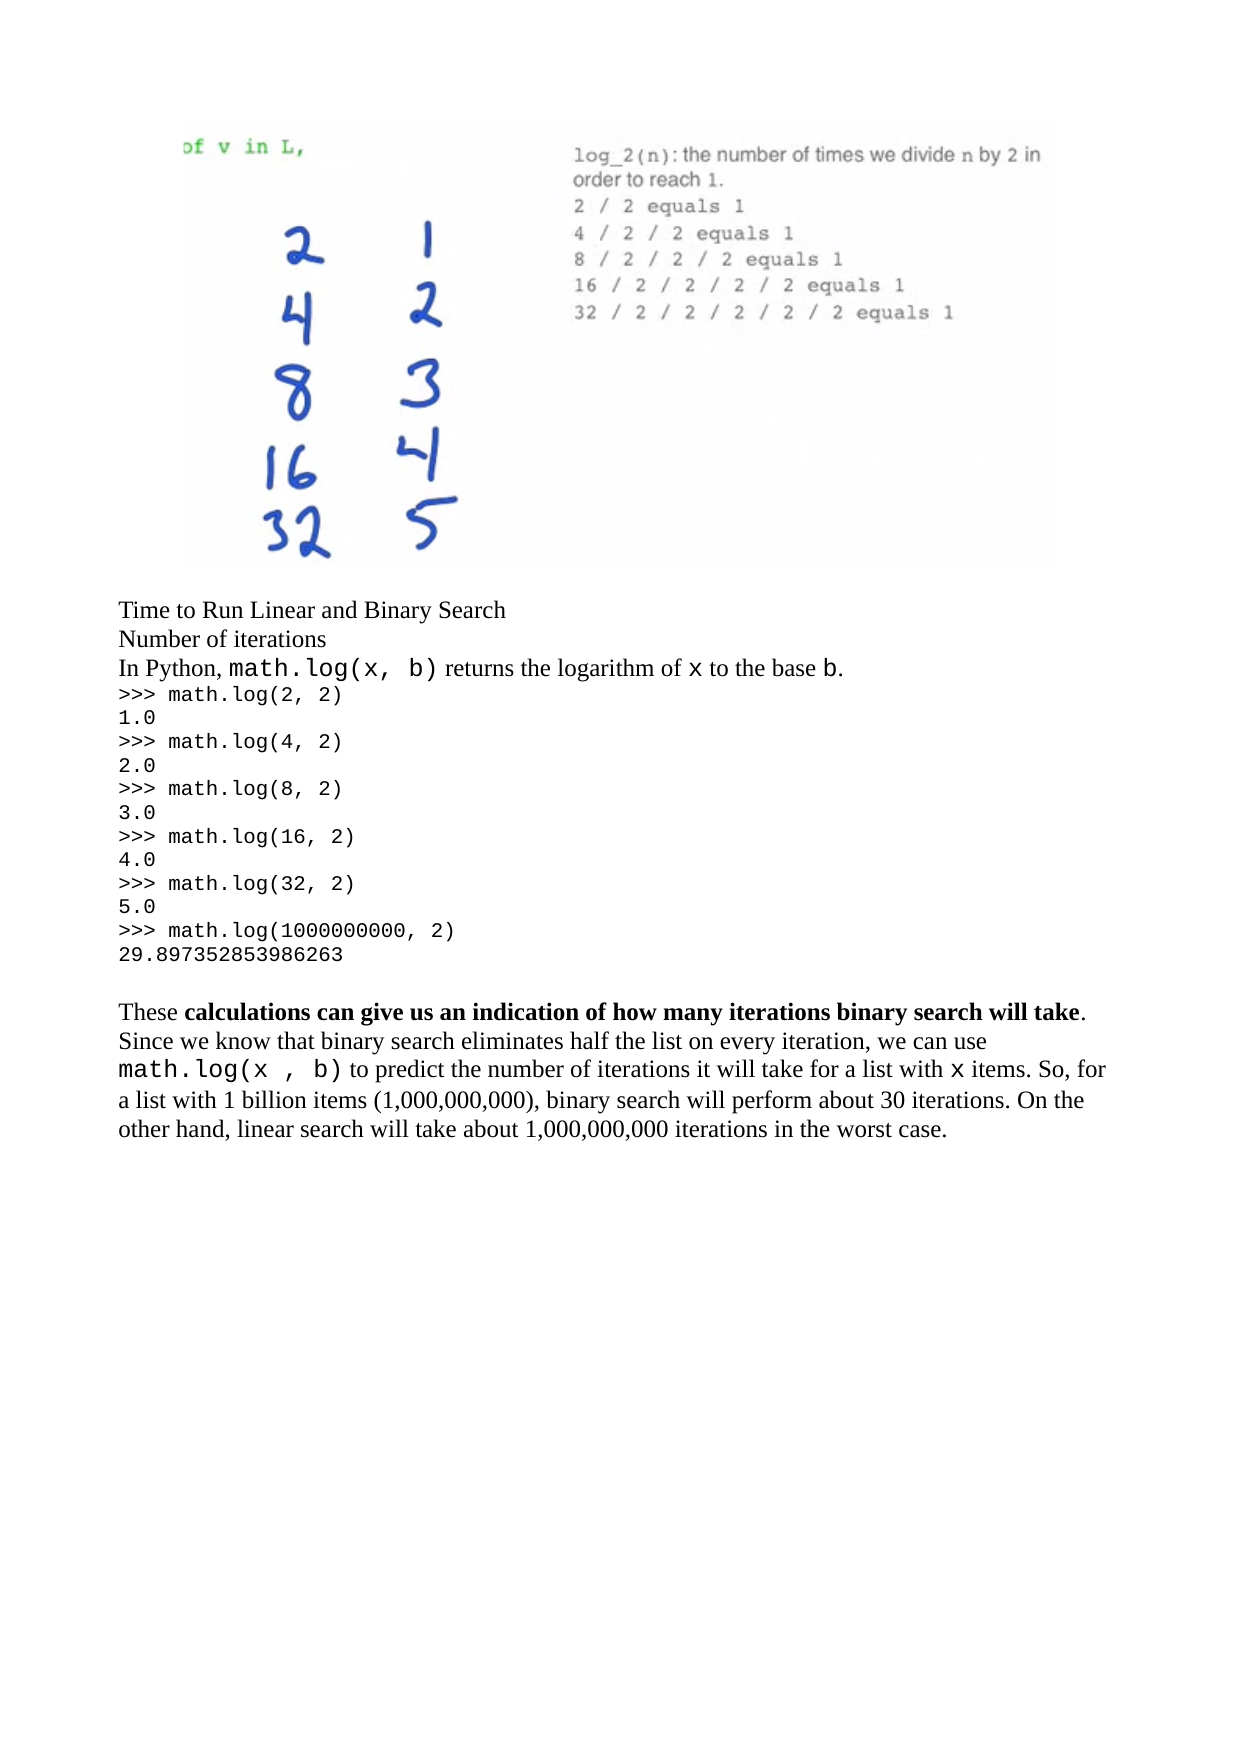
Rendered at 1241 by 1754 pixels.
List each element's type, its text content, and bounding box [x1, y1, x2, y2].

text 3.0 [118, 802, 1122, 826]
text >>> math.log(2, 2) [118, 684, 1122, 707]
text Number of iterations [118, 624, 1122, 653]
text >>> math.log(1000000000, 2) [118, 920, 1122, 944]
text 2.0 [118, 755, 1122, 778]
text 4.0 [118, 849, 1122, 873]
text 29.897352853986263 [118, 944, 1122, 967]
text >>> math.log(8, 2) [118, 778, 1122, 802]
text >>> math.log(16, 2) [118, 826, 1122, 849]
text Time to Run Linear and Binary Search [118, 595, 1122, 624]
text In Python, math.log(x, b) returns the logarithm of x to the base b. [118, 653, 1122, 684]
text >>> math.log(4, 2) [118, 731, 1122, 755]
text >>> math.log(32, 2) [118, 873, 1122, 897]
text 5.0 [118, 897, 1122, 920]
text These calculations can give us an indication of how many iterations binary search will take. Since we know that binary search eliminates half the list on every iteration, we can use math.log(x , b) to predict the number of iterations it will take for a list with x items. So, for a list with 1 billion items (1,000,000,000), binary search will perform about 30 iterations. On the other hand, linear search will take about 1,000,000,000 iterations in the worst case. [118, 997, 1122, 1143]
text 1.0 [118, 707, 1122, 731]
